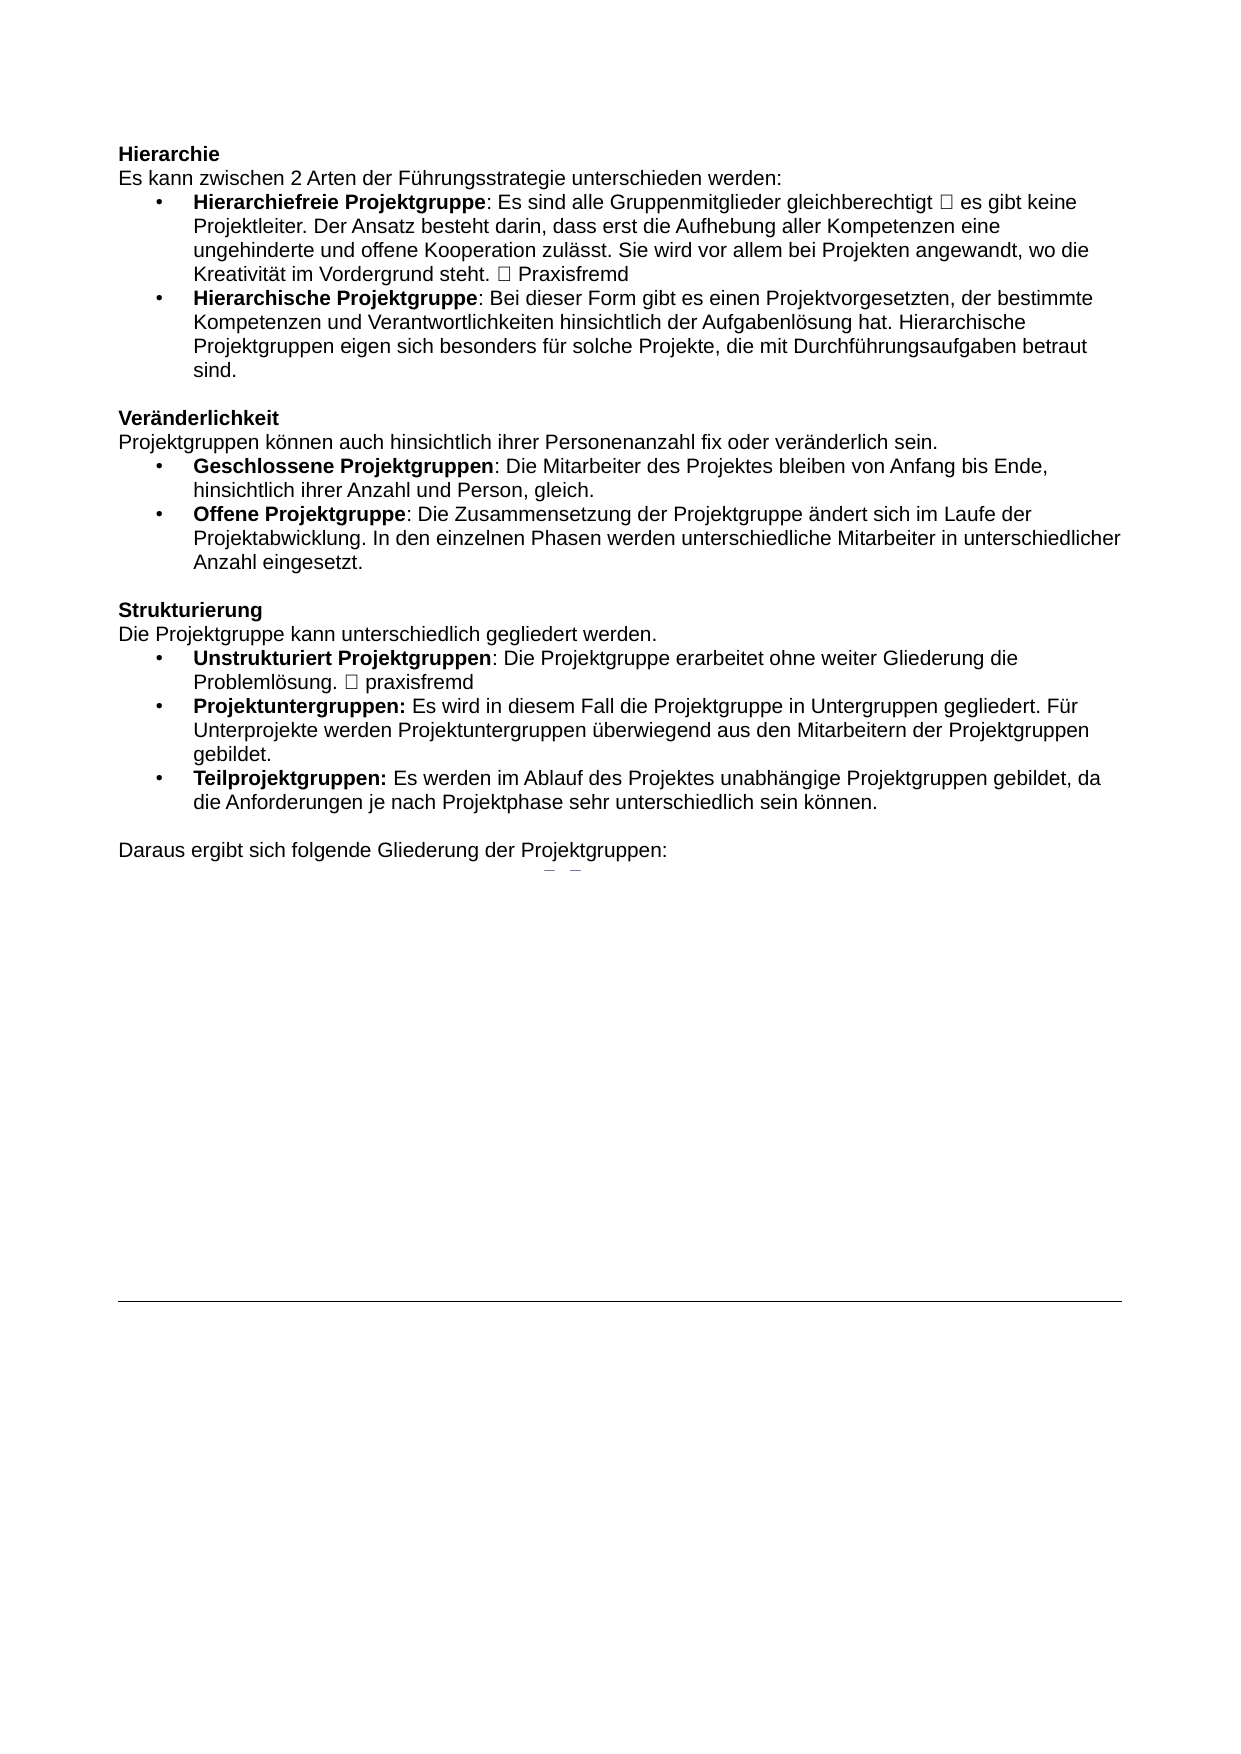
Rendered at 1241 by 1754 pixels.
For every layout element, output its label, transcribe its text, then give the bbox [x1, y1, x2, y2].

text Projektgruppen können auch hinsichtlich ihrer Personenanzahl fix oder veränderlich sein. [118, 430, 1122, 454]
subtitle Hierarchie [118, 142, 1122, 166]
subtitle Es kann zwischen 2 Arten der Führungsstrategie unterschieden werden: [118, 166, 1122, 190]
list Hierarchiefreie Projektgruppe: Es sind alle Gruppenmitglieder gleichberechtigt  es gibt keine Projektleiter. Der Ansatz besteht darin, dass erst die Aufhebung aller Kompetenzen eine ungehinderte und offene Kooperation zulässt. Sie wird vor allem bei Projekten angewandt, wo die Kreativität im Vordergrund steht.  Praxisfremd [156, 190, 1122, 286]
list Hierarchische Projektgruppe: Bei dieser Form gibt es einen Projektvorgesetzten, der bestimmte Kompetenzen und Verantwortlichkeiten hinsichtlich der Aufgabenlösung hat. Hierarchische Projektgruppen eigen sich besonders für solche Projekte, die mit Durchführungsaufgaben betraut sind. [156, 286, 1122, 382]
subtitle Strukturierung [118, 598, 1122, 622]
list Geschlossene Projektgruppen: Die Mitarbeiter des Projektes bleiben von Anfang bis Ende, hinsichtlich ihrer Anzahl und Person, gleich. [156, 454, 1122, 502]
list Projektuntergruppen: Es wird in diesem Fall die Projektgruppe in Untergruppen gegliedert. Für Unterprojekte werden Projektuntergruppen überwiegend aus den Mitarbeitern der Projektgruppen gebildet. [156, 694, 1122, 766]
subtitle Veränderlichkeit [118, 406, 1122, 430]
list Teilprojektgruppen: Es werden im Ablauf des Projektes unabhängige Projektgruppen gebildet, da die Anforderungen je nach Projektphase sehr unterschiedlich sein können. [156, 766, 1122, 814]
list Unstrukturiert Projektgruppen: Die Projektgruppe erarbeitet ohne weiter Gliederung die Problemlösung.  praxisfremd [156, 646, 1122, 694]
text Daraus ergibt sich folgende Gliederung der Projektgruppen: [118, 838, 1122, 862]
list Offene Projektgruppe: Die Zusammensetzung der Projektgruppe ändert sich im Laufe der Projektabwicklung. In den einzelnen Phasen werden unterschiedliche Mitarbeiter in unterschiedlicher Anzahl eingesetzt. [156, 502, 1122, 574]
text Die Projektgruppe kann unterschiedlich gegliedert werden. [118, 622, 1122, 646]
